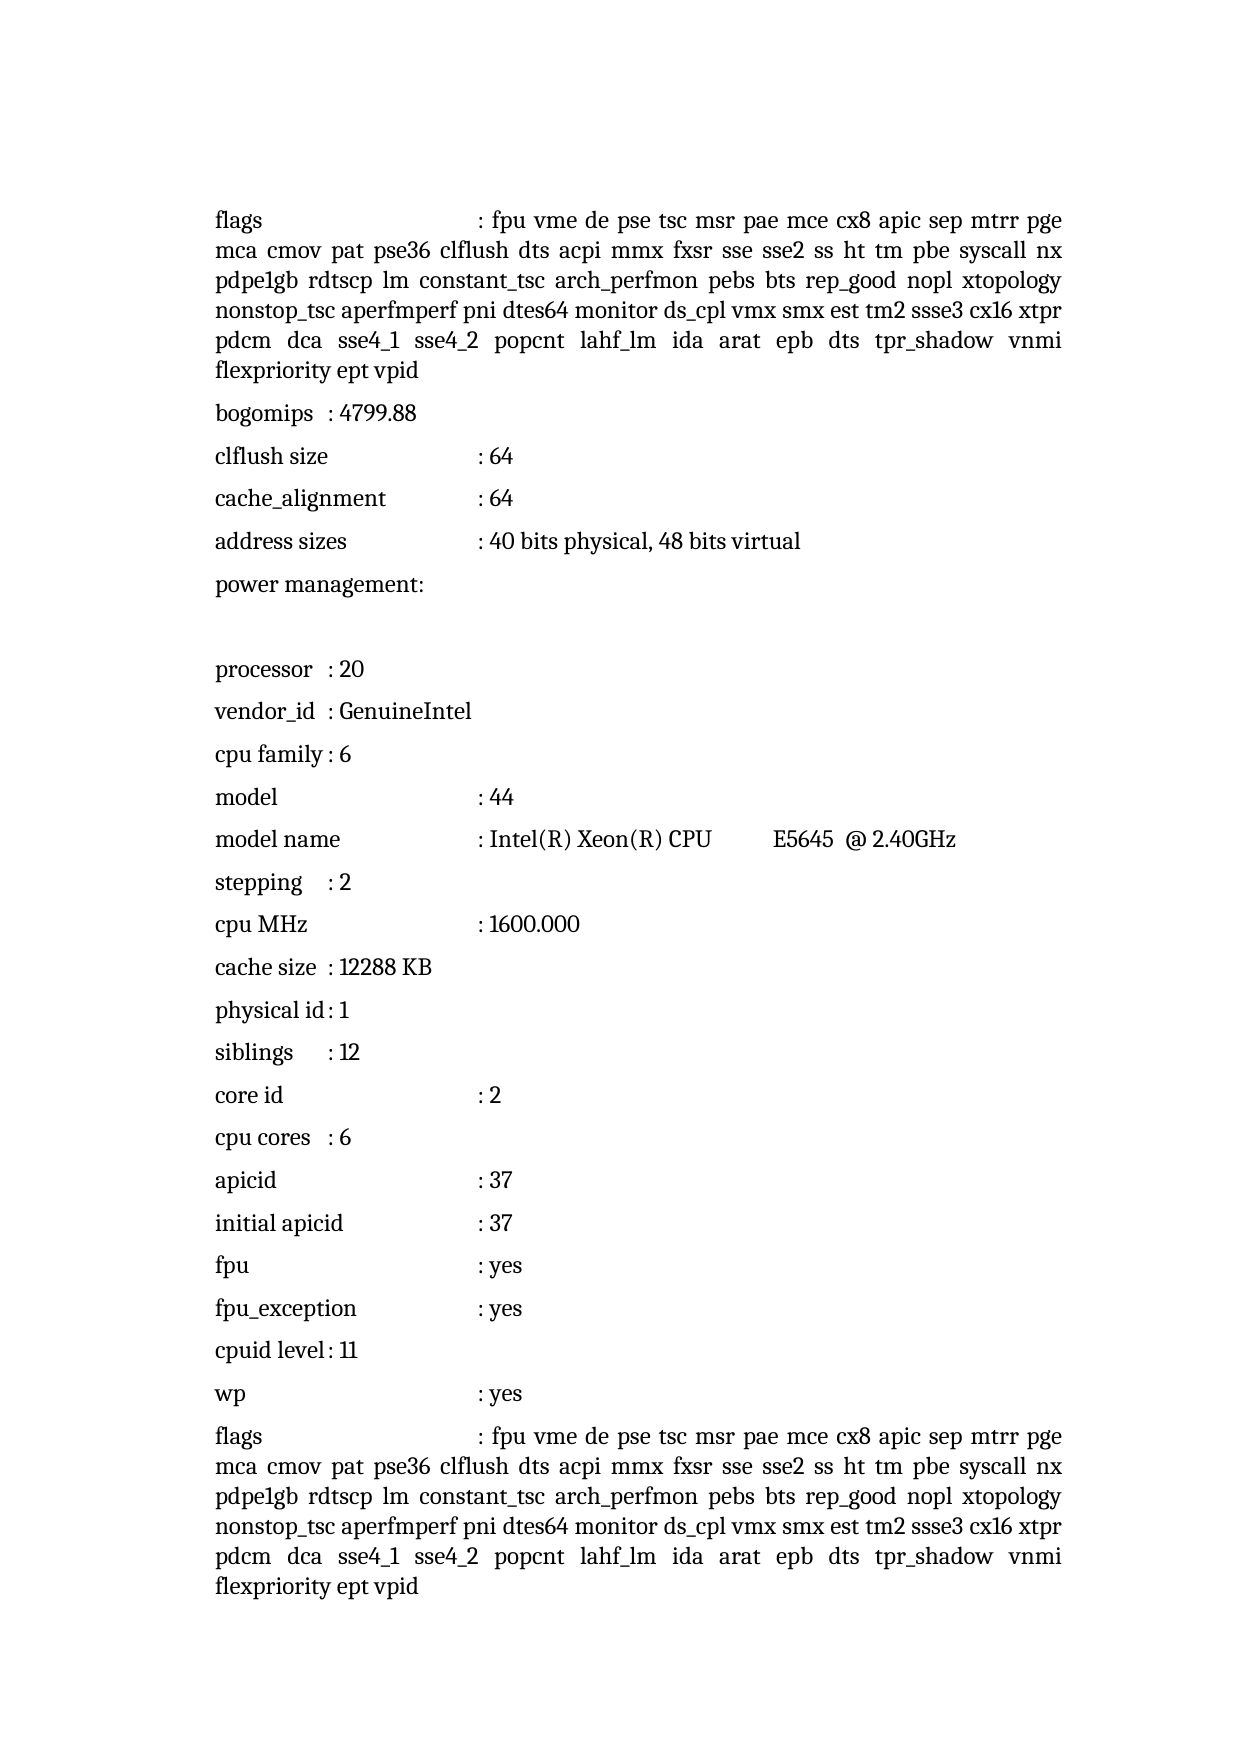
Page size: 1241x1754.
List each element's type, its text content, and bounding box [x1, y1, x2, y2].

list cpu family : 6 [215, 740, 1063, 769]
list fpu : yes [215, 1251, 1063, 1280]
list clflush size : 64 [215, 442, 1063, 470]
list stepping : 2 [215, 868, 1063, 896]
list core id : 2 [215, 1081, 1063, 1109]
list fpu_exception : yes [215, 1294, 1063, 1322]
list wp : yes [215, 1379, 1063, 1408]
list address sizes : 40 bits physical, 48 bits virtual [215, 527, 1063, 556]
list flags : fpu vme de pse tsc msr pae mce cx8 apic sep mtrr pge mca cmov pat pse36 clflush dts acpi mmx fxsr sse sse2 ss ht tm pbe syscall nx pdpe1gb rdtscp lm constant_tsc arch_perfmon pebs bts rep_good nopl xtopology nonstop_tsc aperfmperf pni dtes64 monitor ds_cpl vmx smx est tm2 ssse3 cx16 xtpr pdcm dca sse4_1 sse4_2 popcnt lahf_lm ida arat epb dts tpr_shadow vnmi flexpriority ept vpid [215, 1422, 1063, 1601]
list power management: [215, 569, 1063, 598]
list cpu MHz : 1600.000 [215, 910, 1063, 939]
list cpuid level : 11 [215, 1336, 1063, 1365]
list cache_alignment : 64 [215, 484, 1063, 513]
list cache size : 12288 KB [215, 953, 1063, 982]
list bogomips : 4799.88 [215, 399, 1063, 428]
list processor : 20 [215, 655, 1063, 683]
list model name : Intel(R) Xeon(R) CPU E5645 @ 2.40GHz [215, 825, 1063, 854]
list apicid : 37 [215, 1166, 1063, 1195]
list model : 44 [215, 782, 1063, 811]
list flags : fpu vme de pse tsc msr pae mce cx8 apic sep mtrr pge mca cmov pat pse36 clflush dts acpi mmx fxsr sse sse2 ss ht tm pbe syscall nx pdpe1gb rdtscp lm constant_tsc arch_perfmon pebs bts rep_good nopl xtopology nonstop_tsc aperfmperf pni dtes64 monitor ds_cpl vmx smx est tm2 ssse3 cx16 xtpr pdcm dca sse4_1 sse4_2 popcnt lahf_lm ida arat epb dts tpr_shadow vnmi flexpriority ept vpid [215, 206, 1063, 385]
list vendor_id : GenuineIntel [215, 697, 1063, 726]
list cpu cores : 6 [215, 1123, 1063, 1152]
list initial apicid : 37 [215, 1208, 1063, 1237]
list physical id : 1 [215, 996, 1063, 1024]
list siblings : 12 [215, 1038, 1063, 1067]
